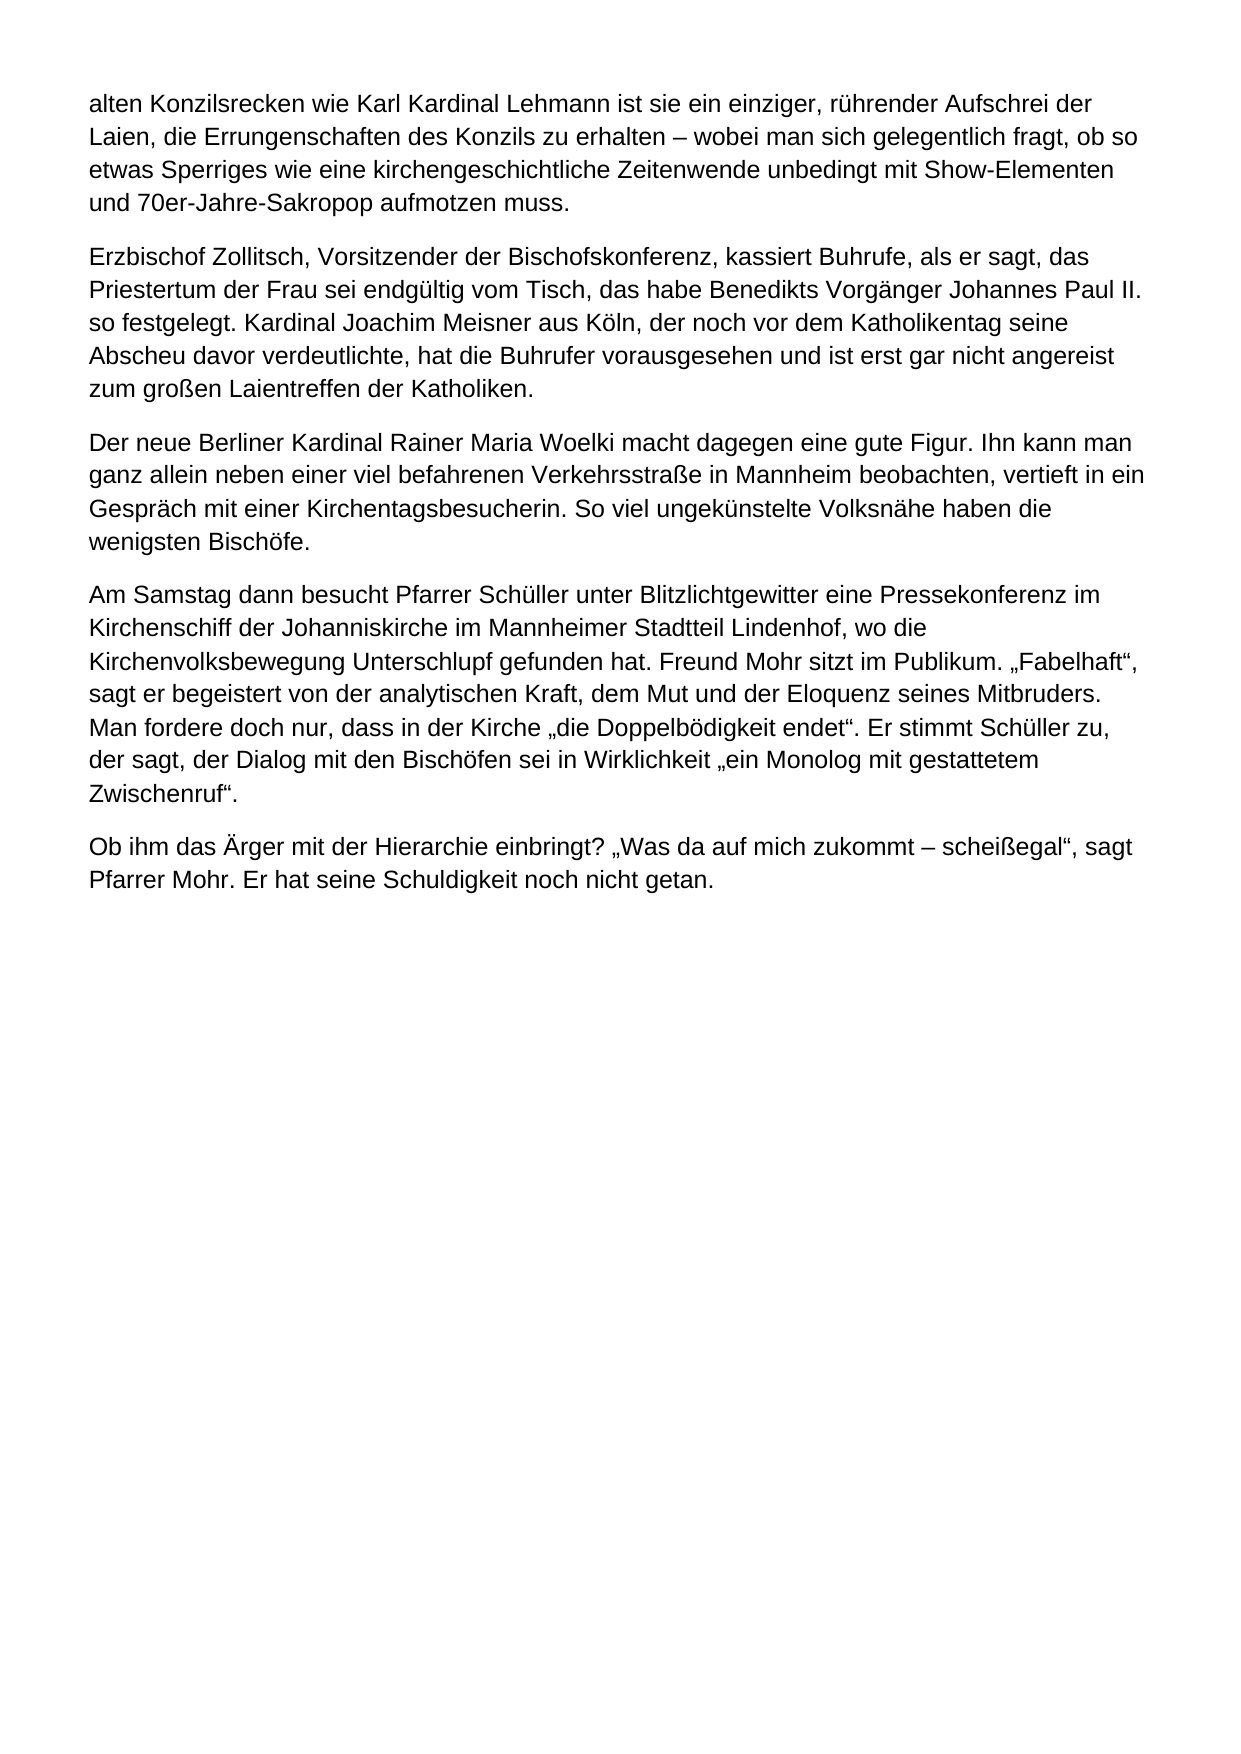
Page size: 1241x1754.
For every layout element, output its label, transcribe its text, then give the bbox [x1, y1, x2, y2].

text Der neue Berliner Kardinal Rainer Maria Woelki macht dagegen eine gute Figur. Ihn kann man ganz allein neben einer viel befahrenen Verkehrsstraße in Mannheim beobachten, vertieft in ein Gespräch mit einer Kirchentagsbesucherin. So viel ungekünstelte Volksnähe haben die wenigsten Bischöfe. [88, 427, 1152, 555]
text Ob ihm das Ärger mit der Hierarchie einbringt? „Was da auf mich zukommt – scheißegal“, sagt Pfarrer Mohr. Er hat seine Schuldigkeit noch nicht getan. [88, 832, 1152, 894]
text Am Samstag dann besucht Pfarrer Schüller unter Blitzlichtgewitter eine Pressekonferenz im Kirchenschiff der Johanniskirche im Mannheimer Stadtteil Lindenhof, wo die Kirchenvolksbewegung Unterschlupf gefunden hat. Freund Mohr sitzt im Publikum. „Fabelhaft“, sagt er begeistert von der analytischen Kraft, dem Mut und der Eloquenz seines Mitbruders. Man fordere doch nur, dass in der Kirche „die Doppelbödigkeit endet“. Er stimmt Schüller zu, der sagt, der Dialog mit den Bischöfen sei in Wirklichkeit „ein Monolog mit gestattetem Zwischenruf“. [88, 580, 1152, 807]
text alten Konzilsrecken wie Karl Kardinal Lehmann ist sie ein einziger, rührender Aufschrei der Laien, die Errungenschaften des Konzils zu erhalten – wobei man sich gelegentlich fragt, ob so etwas Sperriges wie eine kirchengeschichtliche Zeitenwende unbedingt mit Show-Elementen und 70er-Jahre-Sakropop aufmotzen muss. [88, 89, 1152, 216]
text Erzbischof Zollitsch, Vorsitzender der Bischofskonferenz, kassiert Buhrufe, als er sagt, das Priestertum der Frau sei endgültig vom Tisch, das habe Benedikts Vorgänger Johannes Paul II. so festgelegt. Kardinal Joachim Meisner aus Köln, der noch vor dem Katholikentag seine Abscheu davor verdeutlichte, hat die Buhrufer vorausgesehen und ist erst gar nicht angereist zum großen Laientreffen der Katholiken. [88, 242, 1152, 402]
